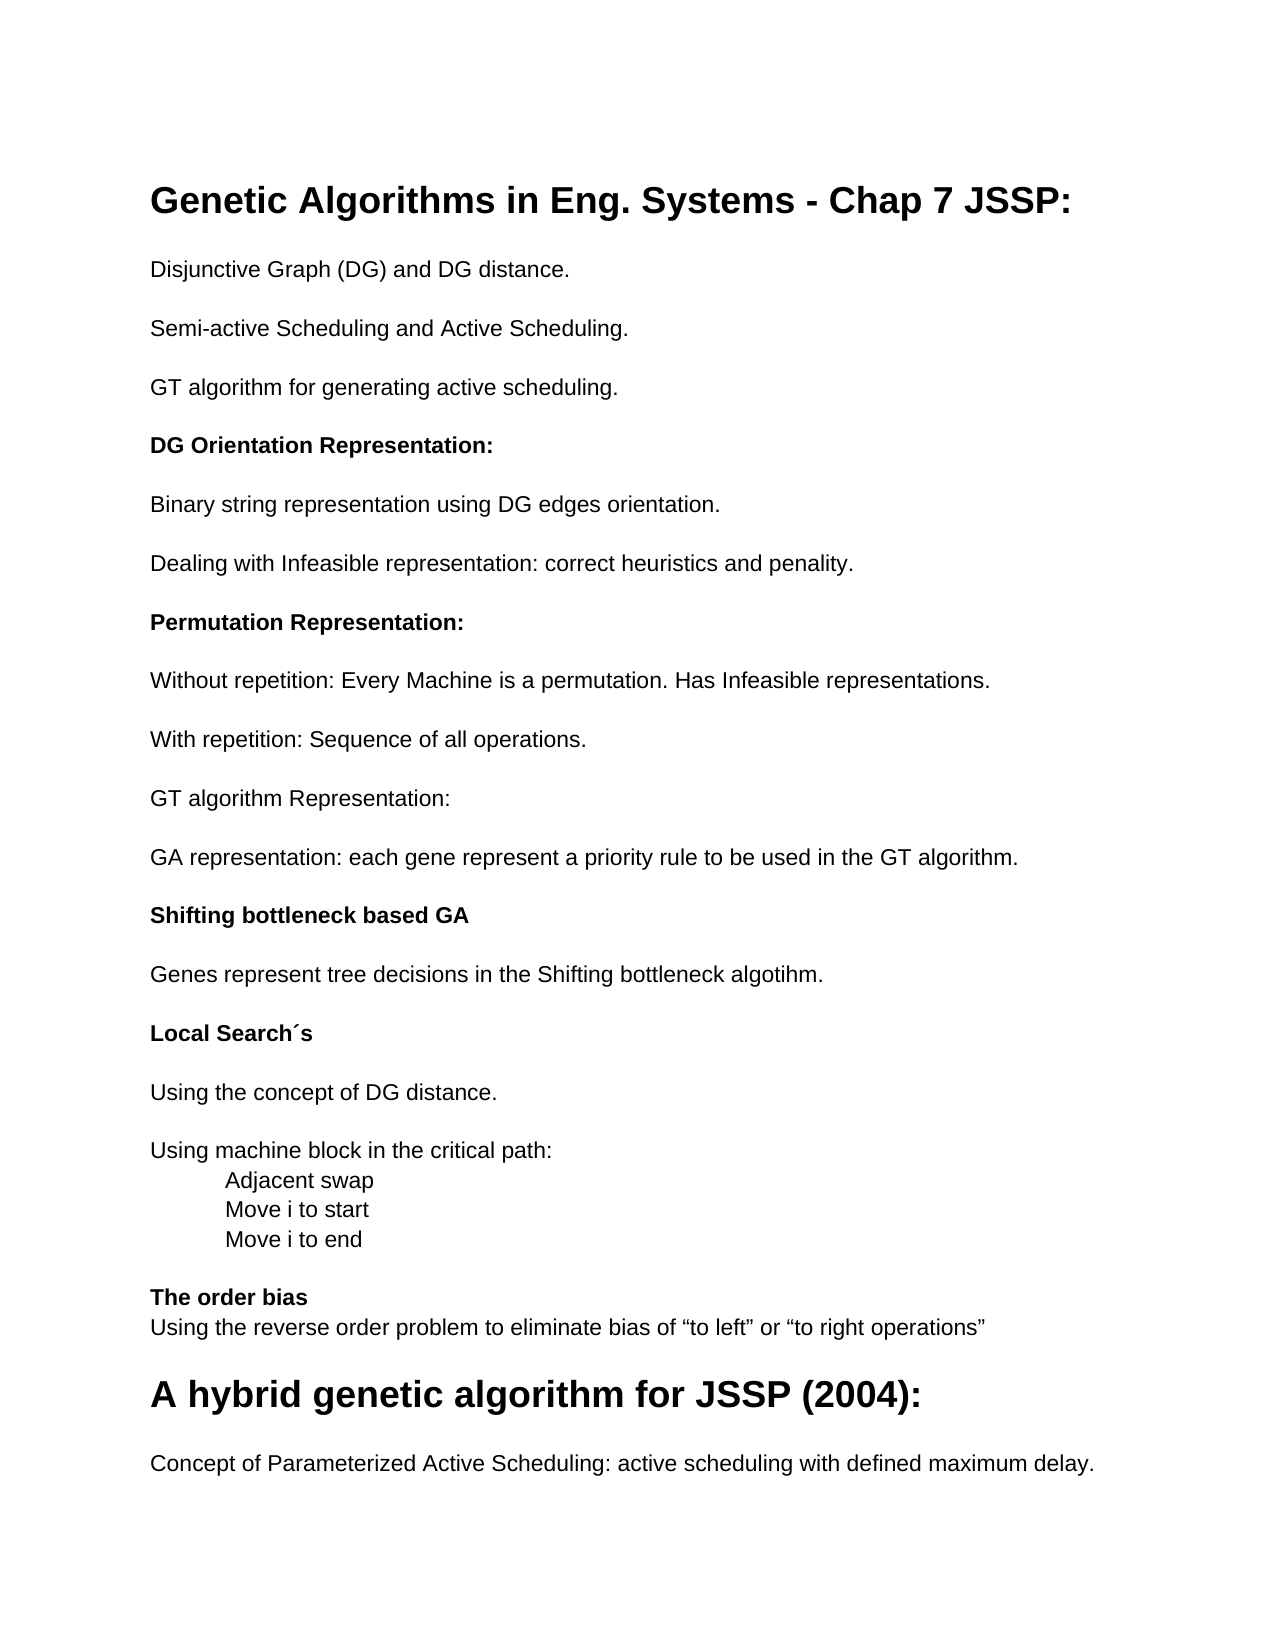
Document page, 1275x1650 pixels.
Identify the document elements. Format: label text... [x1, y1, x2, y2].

text Shifting bottleneck based GA [150, 903, 1125, 929]
text DG Orientation Representation: [150, 433, 1125, 459]
text Dealing with Infeasible representation: correct heuristics and penality. [150, 551, 1125, 576]
text Local Search´s [150, 1021, 1125, 1046]
text GT algorithm Representation: [150, 786, 1125, 811]
text Using machine block in the critical path: [150, 1138, 1125, 1164]
text Using the concept of DG distance. [150, 1079, 1125, 1105]
text Disjunctive Graph (DG) and DG distance. [150, 257, 1125, 282]
text Move i to start [150, 1197, 1125, 1222]
text Using the reverse order problem to eliminate bias of “to left” or “to right operations” [150, 1314, 1125, 1340]
text Permutation Representation: [150, 609, 1125, 635]
text A hybrid genetic algorithm for JSSP (2004): [150, 1373, 1125, 1415]
text The order bias [150, 1285, 1125, 1311]
text Genetic Algorithms in Eng. Systems - Chap 7 JSSP: [150, 179, 1125, 221]
text Semi-active Scheduling and Active Scheduling. [150, 316, 1125, 341]
text Concept of Parameterized Active Scheduling: active scheduling with defined maximum delay. [150, 1451, 1125, 1476]
text Adjacent swap [150, 1167, 1125, 1193]
text Genes represent tree decisions in the Shifting bottleneck algotihm. [150, 962, 1125, 987]
text GA representation: each gene represent a priority rule to be used in the GT algorithm. [150, 844, 1125, 870]
text With repetition: Sequence of all operations. [150, 727, 1125, 752]
text GT algorithm for generating active scheduling. [150, 374, 1125, 400]
text Binary string representation using DG edges orientation. [150, 492, 1125, 517]
text Without repetition: Every Machine is a permutation. Has Infeasible representations. [150, 668, 1125, 694]
text Move i to end [150, 1226, 1125, 1252]
